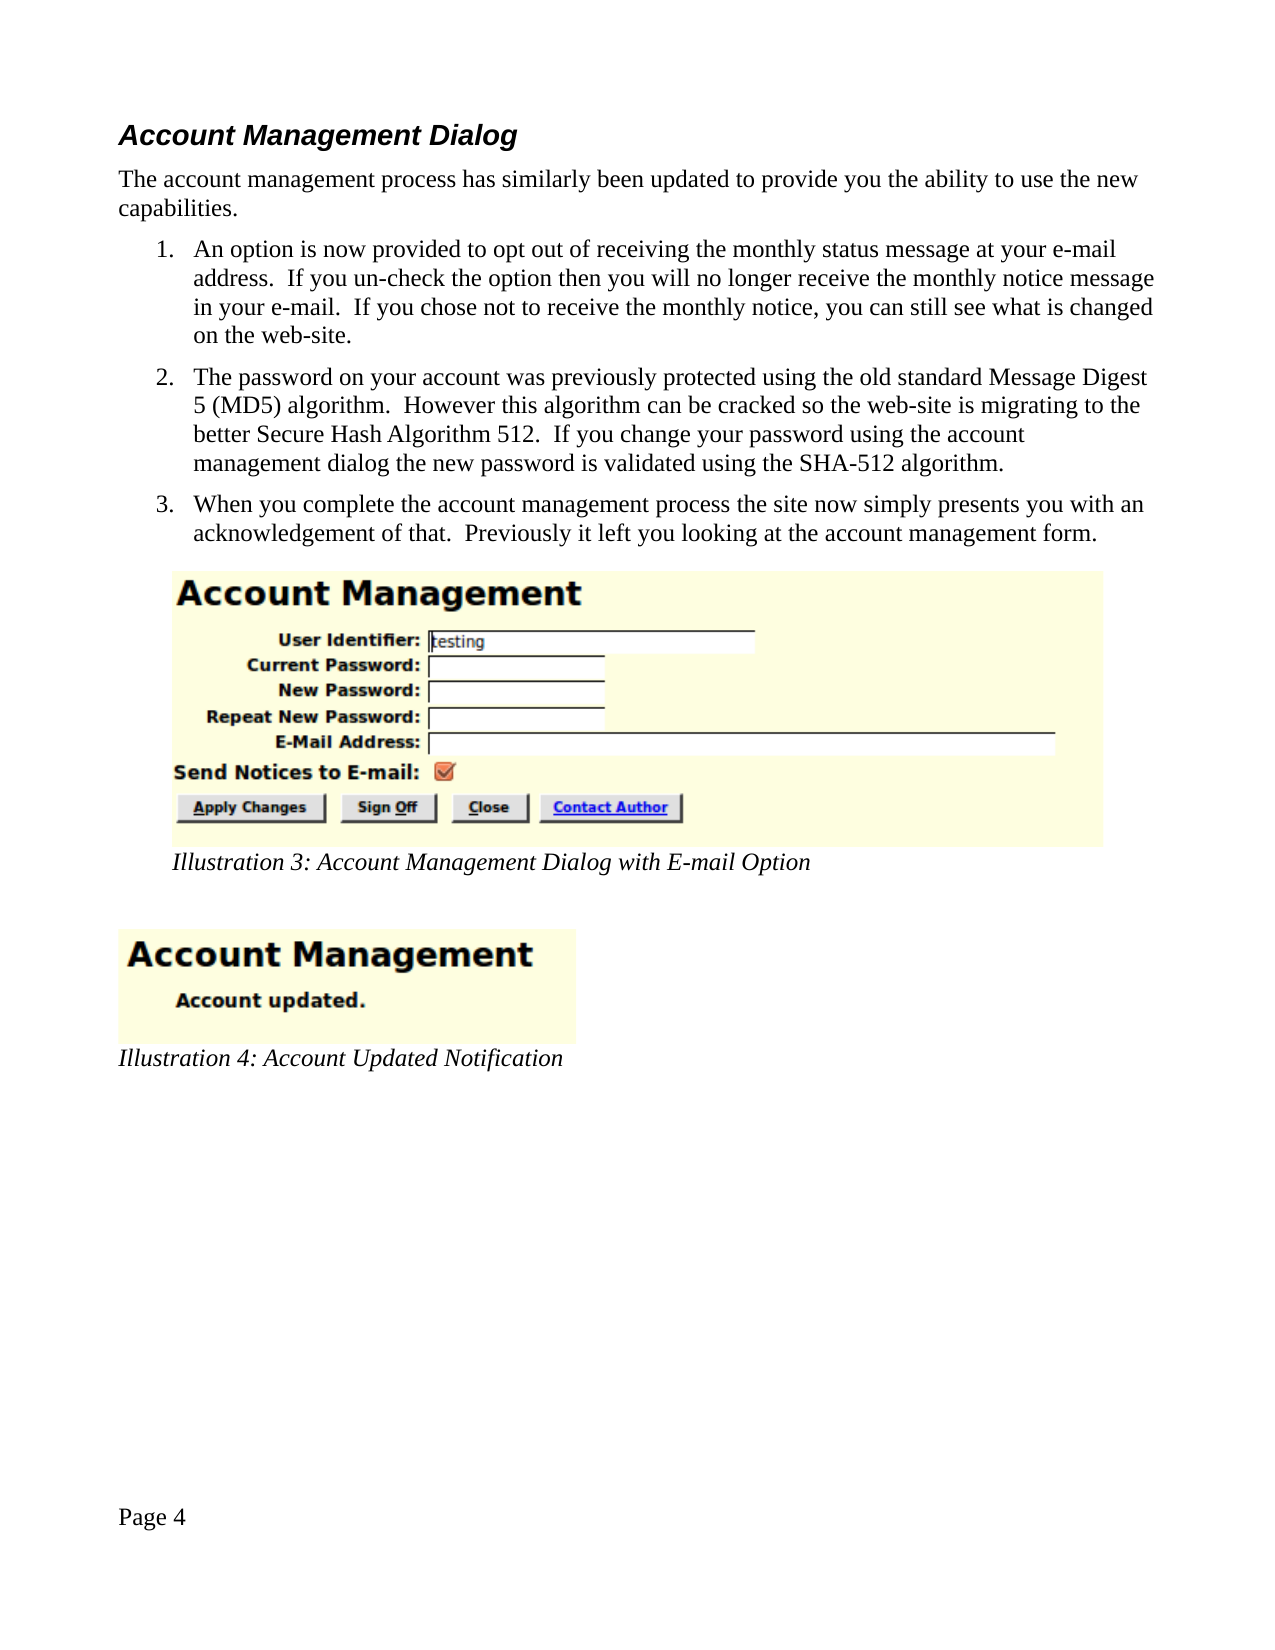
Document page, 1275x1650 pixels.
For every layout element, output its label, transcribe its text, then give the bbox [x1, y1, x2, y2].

picture [118, 929, 577, 1044]
text The account management process has similarly been updated to provide you the ability to use the new capabilities. [118, 164, 1157, 222]
text Illustration 4: Account Updated Notification [118, 1044, 576, 1072]
picture [172, 571, 1104, 847]
list When you complete the account management process the site now simply presents you with an acknowledgement of that. Previously it left you looking at the account management form. [156, 489, 1157, 547]
subtitle Account Management Dialog [118, 118, 1157, 152]
text Illustration 3: Account Management Dialog with E-mail Option [172, 847, 1103, 876]
list An option is now provided to opt out of receiving the monthly status message at your e-mail address. If you un-check the option then you will no longer receive the monthly notice message in your e-mail. If you chose not to receive the monthly notice, you can still see what is changed on the web-site. [156, 234, 1157, 349]
list The password on your account was previously protected using the old standard Message Digest 5 (MD5) algorithm. However this algorithm can be cracked so the web-site is migrating to the better Secure Hash Algorithm 512. If you change your password using the account management dialog the new password is validated using the SHA-512 algorithm. [156, 362, 1157, 477]
